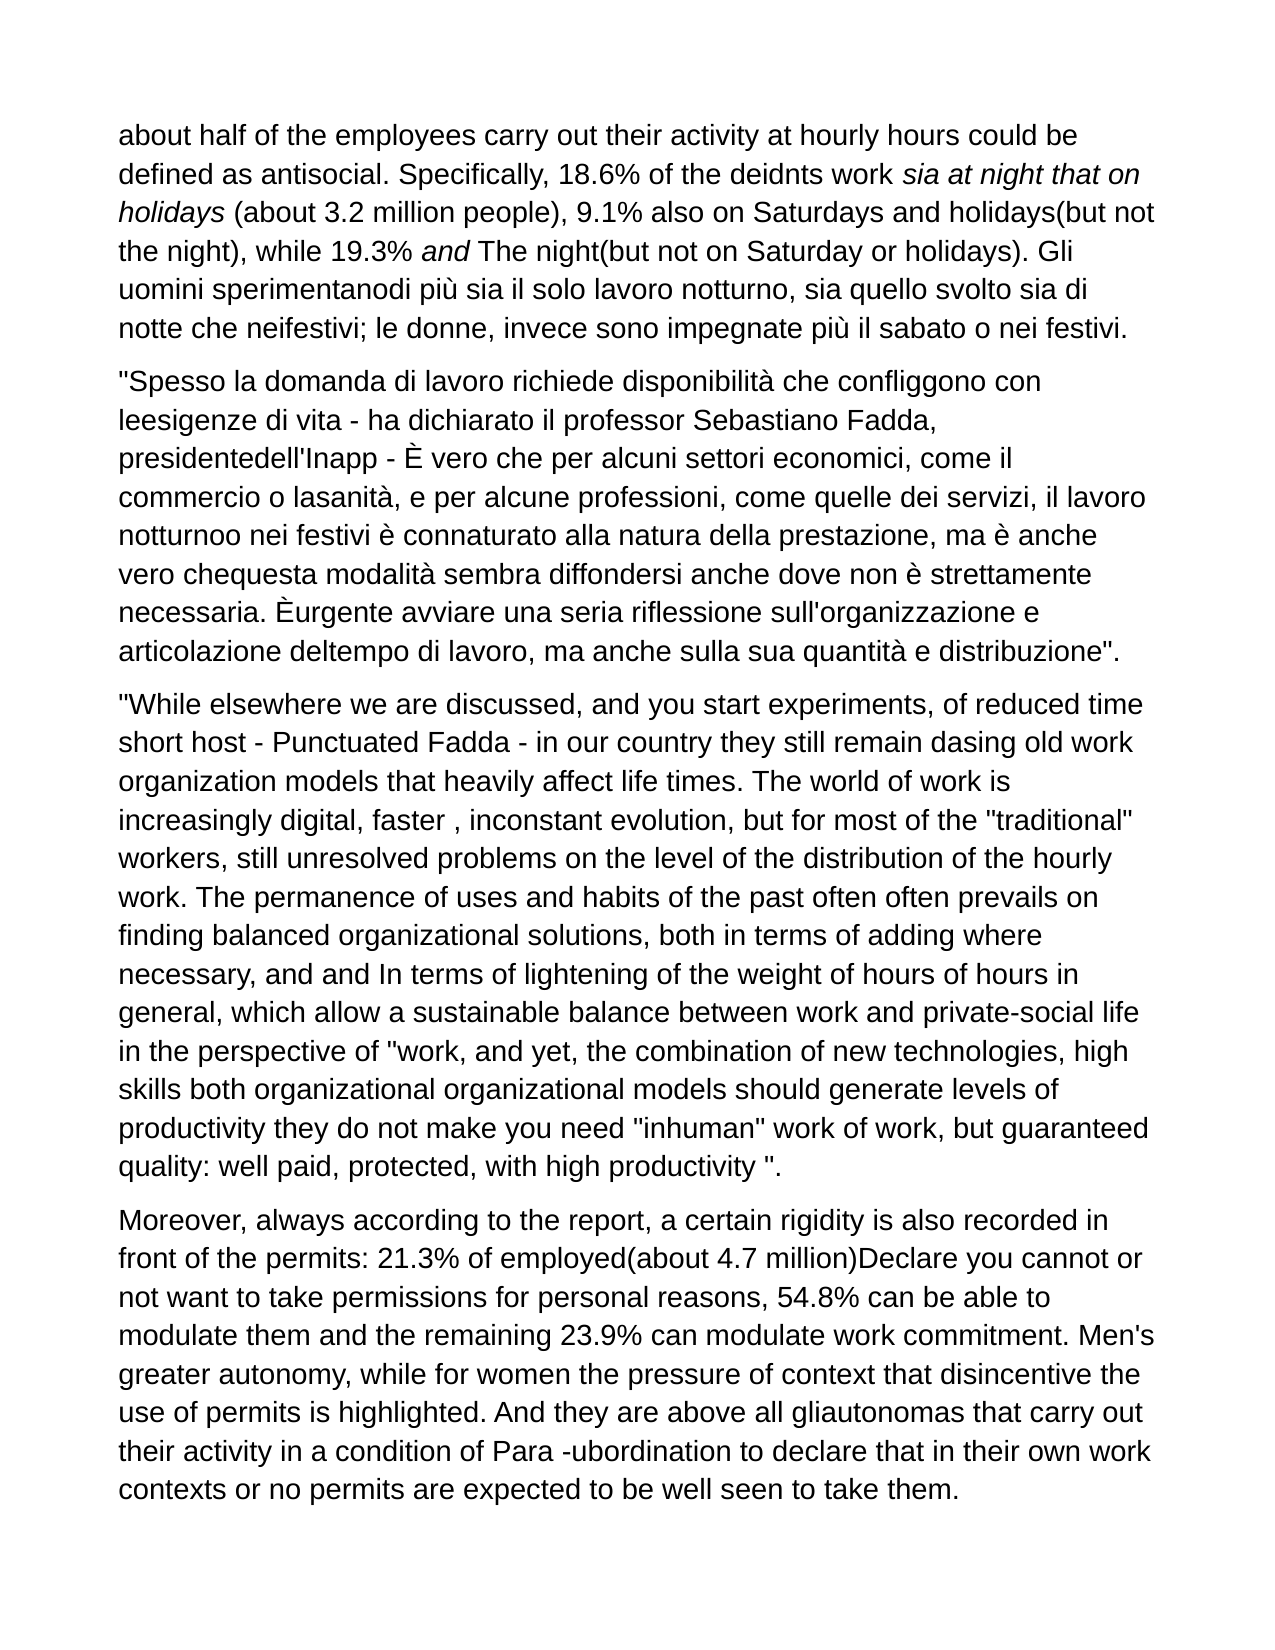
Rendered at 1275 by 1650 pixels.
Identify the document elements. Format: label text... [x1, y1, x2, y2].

text about half of the employees carry out their activity at hourly hours could be defined as antisocial. Specifically, 18.6% of the deidnts work sia at night that on holidays (about 3.2 million people), 9.1% also on Saturdays and holidays(but not the night), while 19.3% and The night(but not on Saturday or holidays). Gli uomini sperimentanodi più sia il solo lavoro notturno, sia quello svolto sia di notte che neifestivi; le donne, invece sono impegnate più il sabato o nei festivi. [118, 118, 1157, 344]
text Moreover, always according to the report, a certain rigidity is also recorded in front of the permits: 21.3% of employed(about 4.7 million)Declare you cannot or not want to take permissions for personal reasons, 54.8% can be able to modulate them and the remaining 23.9% can modulate work commitment. Men's greater autonomy, while for women the pressure of context that disincentive the use of permits is highlighted. And they are above all gliautonomas that carry out their activity in a condition of Para -ubordination to declare that in their own work contexts or no permits are expected to be well seen to take them. [118, 1202, 1157, 1506]
text "While elsewhere we are discussed, and you start experiments, of reduced time short host - Punctuated Fadda - in our country they still remain dasing old work organization models that heavily affect life times. The world of work is increasingly digital, faster , inconstant evolution, but for most of the "traditional" workers, still unresolved problems on the level of the distribution of the hourly work. The permanence of uses and habits of the past often often prevails on finding balanced organizational solutions, both in terms of adding where necessary, and and In terms of lightening of the weight of hours of hours in general, which allow a sustainable balance between work and private-social life in the perspective of "work, and yet, the combination of new technologies, high skills both organizational organizational models should generate levels of productivity they do not make you need "inhuman" work of work, but guaranteed quality: well paid, protected, with high productivity ". [118, 687, 1157, 1183]
text "Spesso la domanda di lavoro richiede disponibilità che confliggono con leesigenze di vita - ha dichiarato il professor Sebastiano Fadda, presidentedell'Inapp - È vero che per alcuni settori economici, come il commercio o lasanità, e per alcune professioni, come quelle dei servizi, il lavoro notturnoo nei festivi è connaturato alla natura della prestazione, ma è anche vero chequesta modalità sembra diffondersi anche dove non è strettamente necessaria. Èurgente avviare una seria riflessione sull'organizzazione e articolazione deltempo di lavoro, ma anche sulla sua quantità e distribuzione". [118, 364, 1157, 667]
